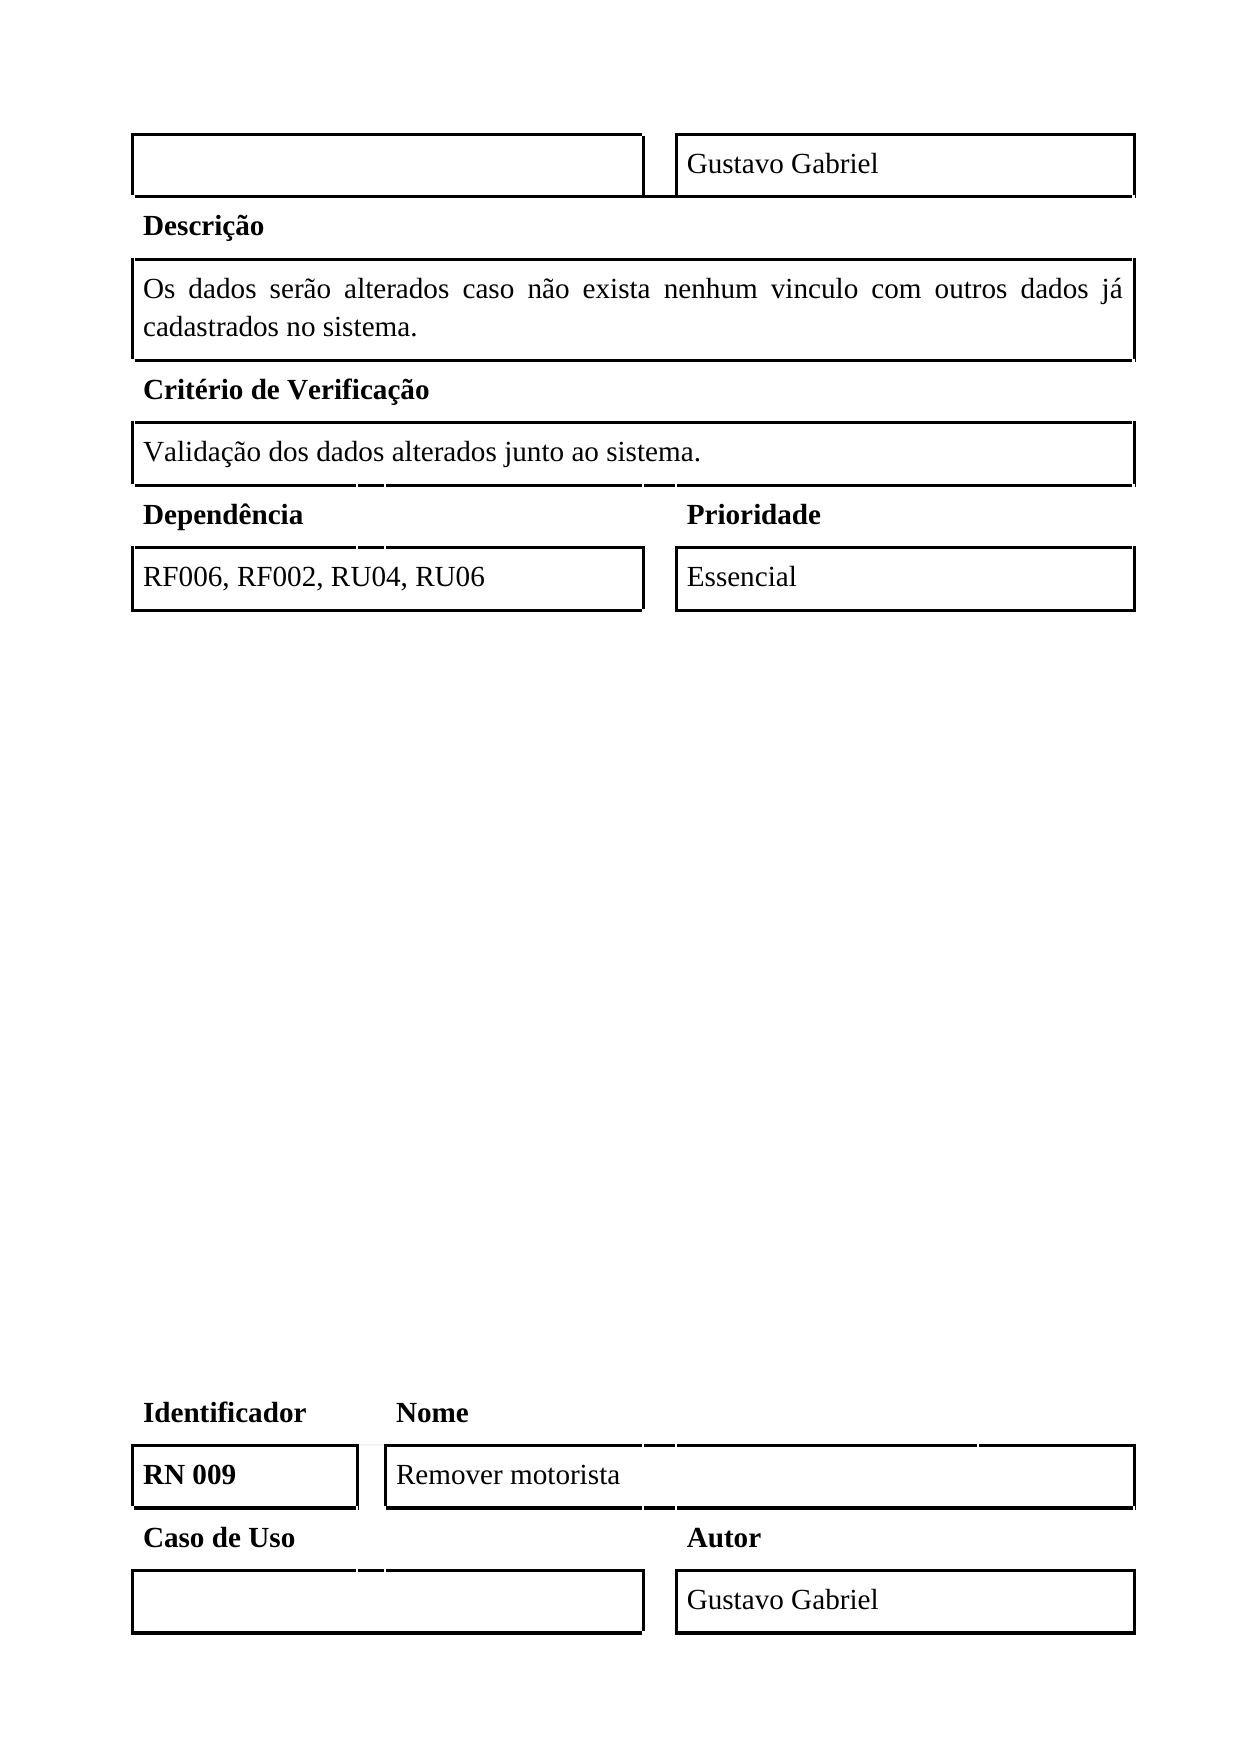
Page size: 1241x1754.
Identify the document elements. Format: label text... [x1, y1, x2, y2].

table_cell [359, 1446, 384, 1506]
table_cell Gustavo Gabriel [678, 1572, 1133, 1631]
table_cell Critério de Verificação [134, 359, 1133, 421]
table_cell [386, 1510, 642, 1569]
table_cell [134, 136, 642, 195]
table_cell RN 009 [134, 1447, 356, 1506]
table_cell [645, 136, 675, 195]
table_cell Caso de Uso [134, 1510, 356, 1569]
table_header [677, 1385, 977, 1444]
table_cell Dependência [134, 485, 356, 546]
table_cell Prioridade [677, 484, 1133, 546]
table_cell [386, 487, 642, 546]
table_cell [644, 1510, 675, 1569]
table_cell Descrição [134, 195, 1133, 257]
table_cell [645, 549, 675, 608]
table_header Nome [386, 1385, 642, 1444]
table_cell Os dados serão alterados caso não exista nenhum vinculo com outros dados já cadastrados no sistema. [134, 258, 1133, 358]
table_cell Remover motorista [387, 1447, 1133, 1506]
table_header [358, 1385, 384, 1444]
table_cell [644, 487, 675, 546]
table_cell [358, 487, 384, 546]
table_cell RF006, RF002, RU04, RU06 [134, 547, 642, 608]
table_cell Autor [677, 1510, 1133, 1569]
table_header [644, 1385, 675, 1444]
table_cell [645, 1572, 675, 1631]
table_header [979, 1385, 1133, 1444]
table_cell Gustavo Gabriel [678, 136, 1133, 195]
table_cell [134, 1572, 642, 1631]
table_cell Validação dos dados alterados junto ao sistema. [134, 421, 1133, 483]
table_cell [358, 1509, 384, 1569]
table_header Identificador [134, 1385, 356, 1444]
table_cell Essencial [678, 546, 1133, 608]
